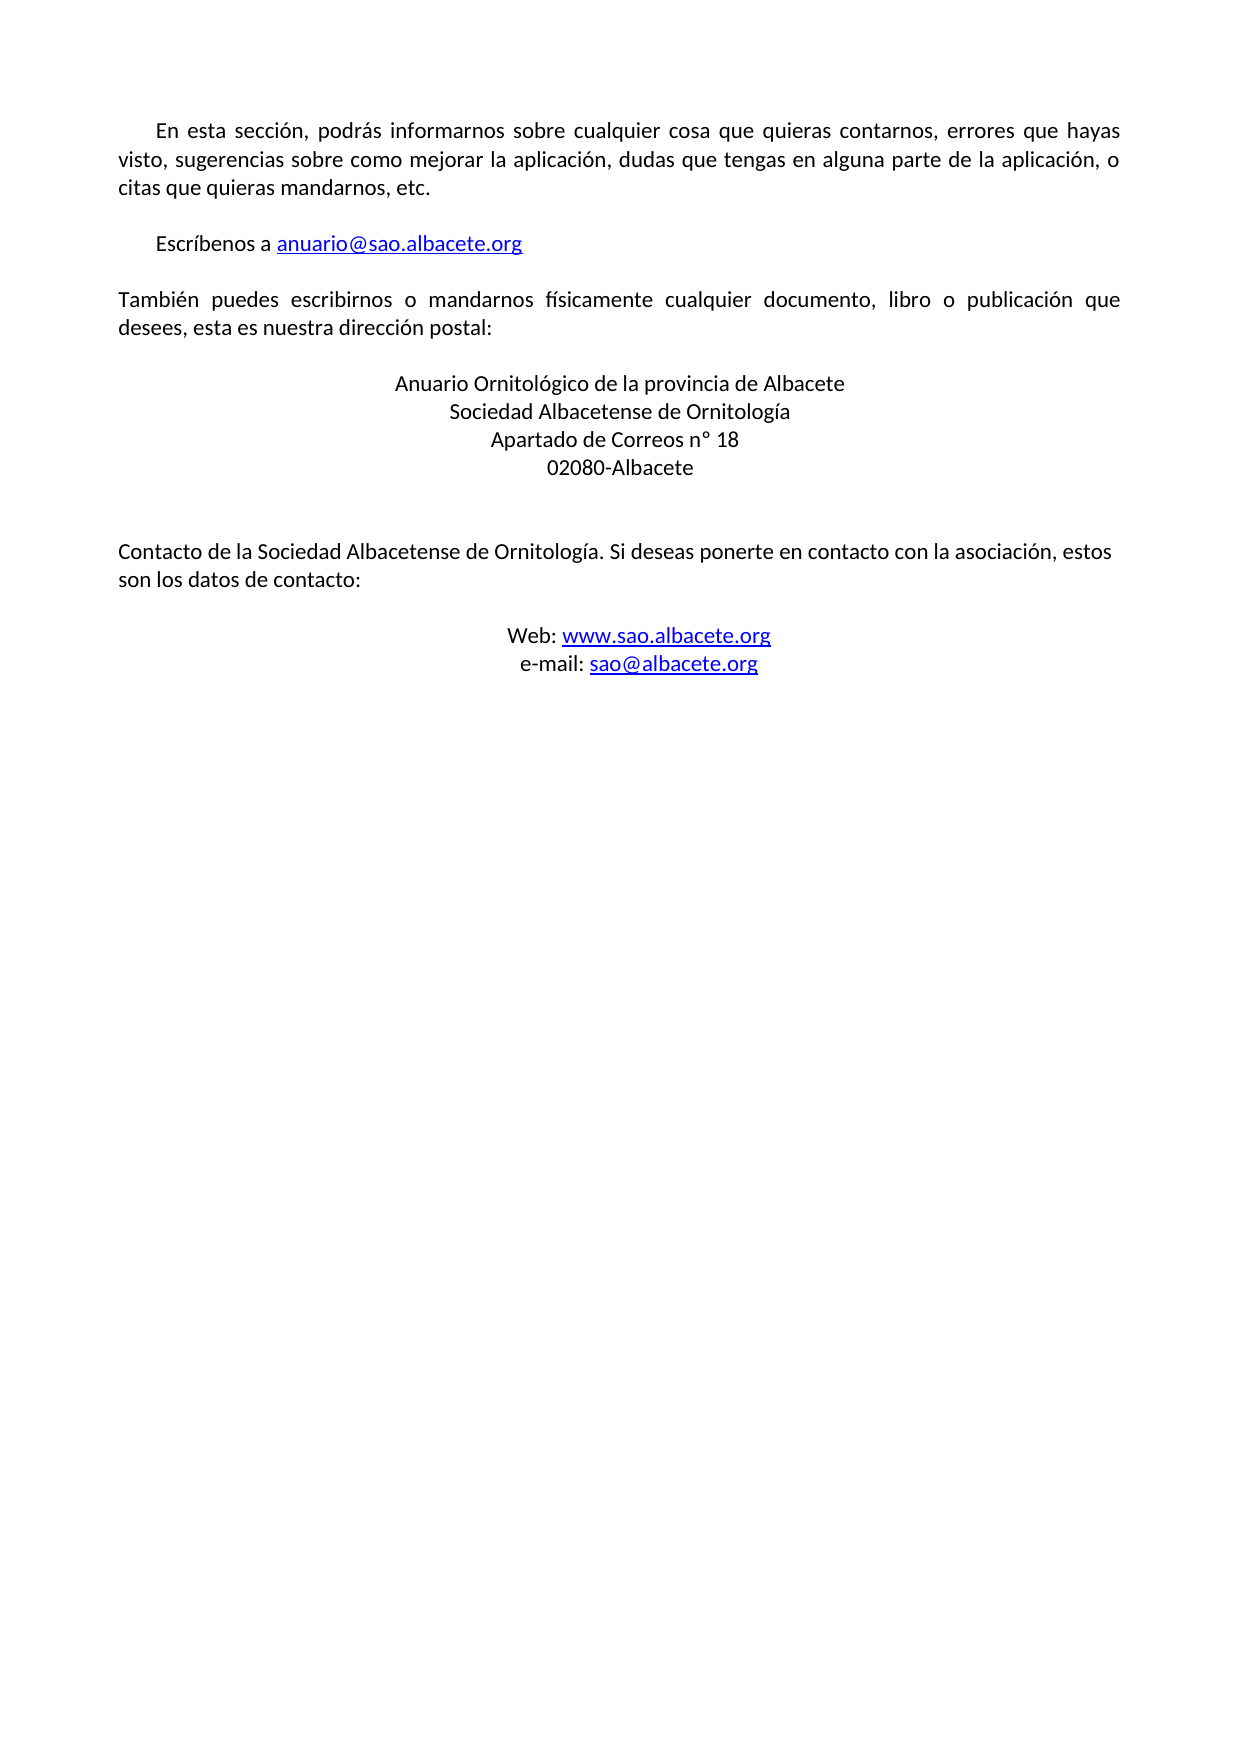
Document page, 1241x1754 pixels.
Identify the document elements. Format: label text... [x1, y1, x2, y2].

text Escríbenos a anuario@sao.albacete.org [118, 229, 1122, 257]
text e-mail: sao@albacete.org [118, 649, 1122, 677]
text En esta sección, podrás informarnos sobre cualquier cosa que quieras contarnos, errores que hayas visto, sugerencias sobre como mejorar la aplicación, dudas que tengas en alguna parte de la aplicación, o citas que quieras mandarnos, etc. [118, 117, 1122, 201]
text 02080-Albacete [118, 453, 1122, 481]
text Web: www.sao.albacete.org [118, 621, 1122, 649]
text Contacto de la Sociedad Albacetense de Ornitología. Si deseas ponerte en contacto con la asociación, estos son los datos de contacto: [118, 537, 1122, 593]
text Sociedad Albacetense de Ornitología [118, 397, 1122, 425]
text Anuario Ornitológico de la provincia de Albacete [118, 369, 1122, 397]
text También puedes escribirnos o mandarnos físicamente cualquier documento, libro o publicación que desees, esta es nuestra dirección postal: [118, 285, 1122, 341]
text Apartado de Correos nº 18 [118, 425, 1122, 453]
